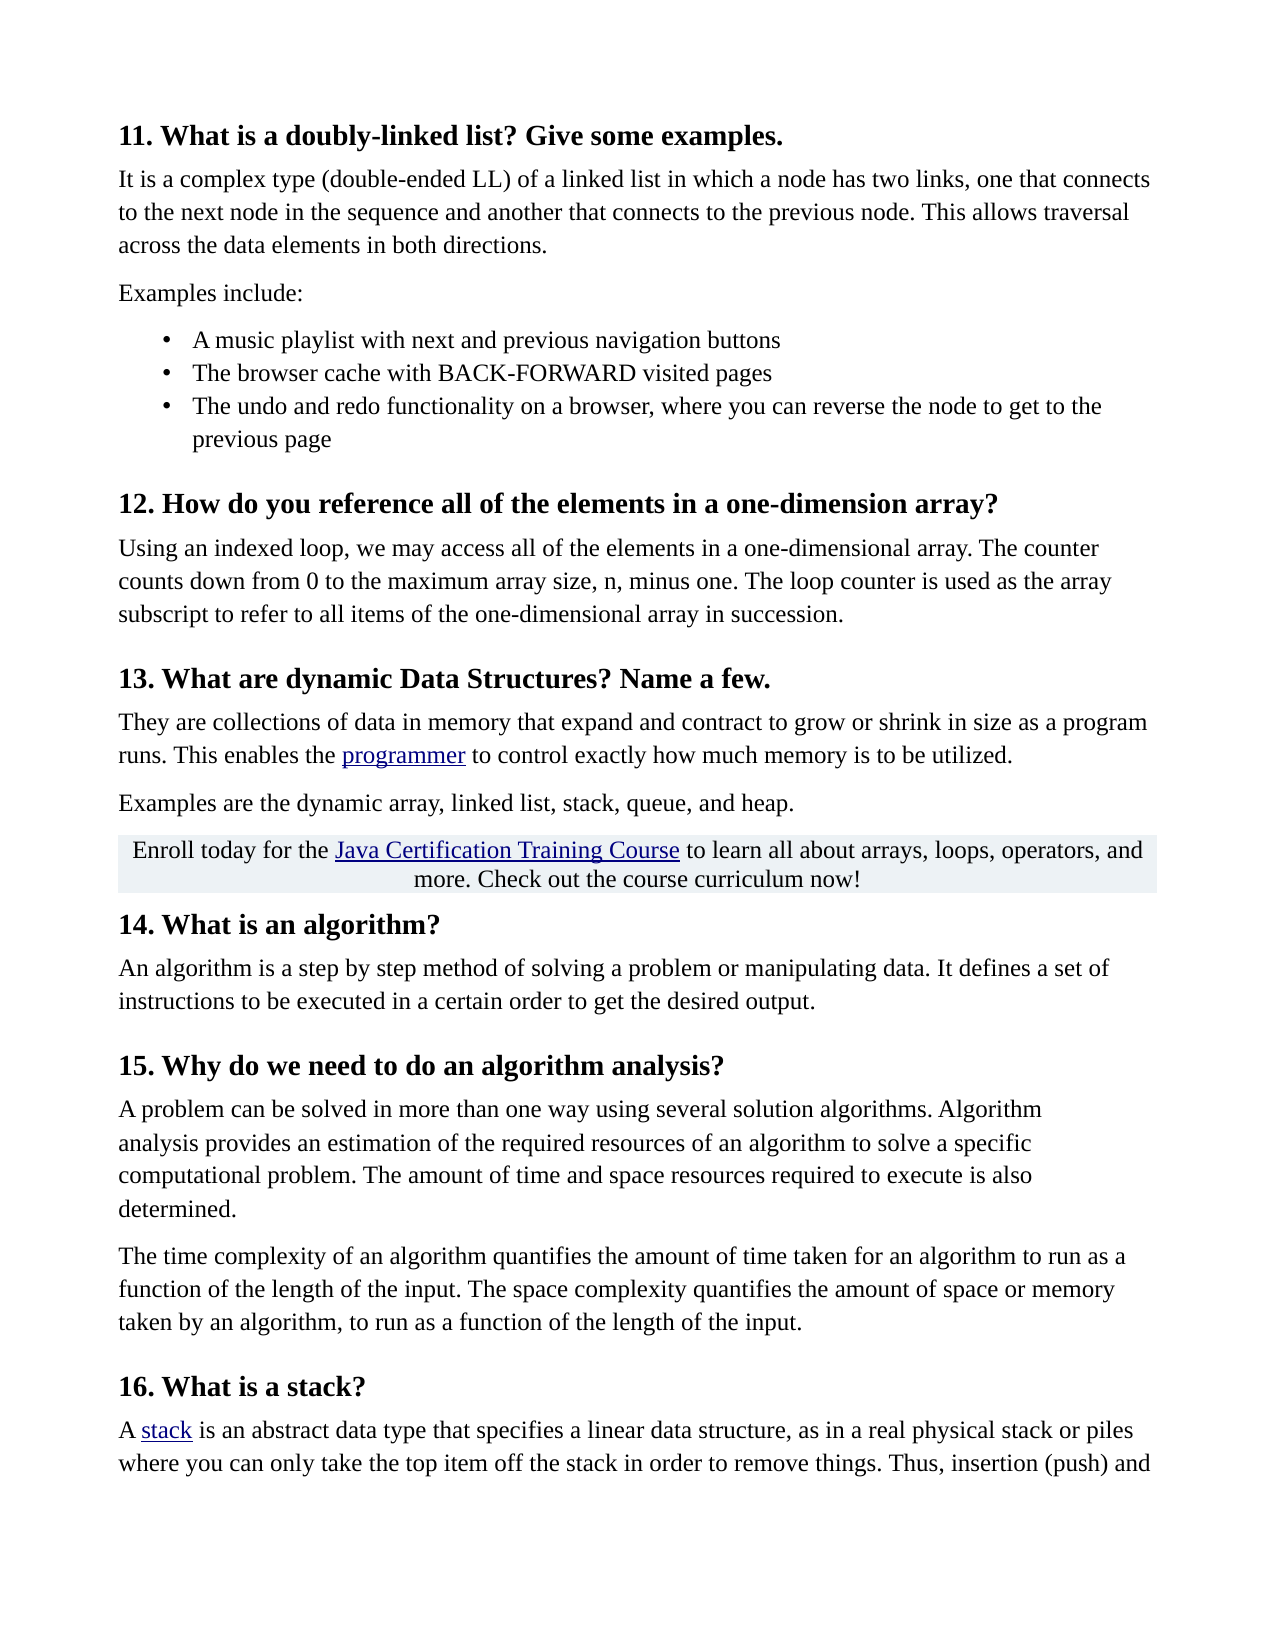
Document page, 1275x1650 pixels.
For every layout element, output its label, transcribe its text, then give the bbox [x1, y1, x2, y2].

text An algorithm is a step by step method of solving a problem or manipulating data. It defines a set of instructions to be executed in a certain order to get the desired output. [118, 953, 1157, 1015]
list The browser cache with BACK-FORWARD visited pages [162, 358, 1157, 387]
subtitle 13. What are dynamic Data Structures? Name a few. [118, 661, 1157, 694]
list A music playlist with next and previous navigation buttons [162, 325, 1157, 354]
text A stack is an abstract data type that specifies a linear data structure, as in a real physical stack or piles where you can only take the top item off the stack in order to remove things. Thus, insertion (push) and [118, 1416, 1157, 1477]
text Using an indexed loop, we may access all of the elements in a one-dimensional array. The counter counts down from 0 to the maximum array size, n, minus one. The loop counter is used as the array subscript to refer to all items of the one-dimensional array in succession. [118, 533, 1157, 627]
text Enroll today for the Java Certification Training Course to learn all about arrays, loops, operators, and more. Check out the course curriculum now! [118, 835, 1157, 893]
subtitle 11. What is a doubly-linked list? Give some examples. [118, 118, 1157, 152]
subtitle 14. What is an algorithm? [118, 907, 1157, 941]
subtitle 12. How do you reference all of the elements in a one-dimension array? [118, 487, 1157, 520]
subtitle 16. What is a stack? [118, 1369, 1157, 1403]
list The undo and redo functionality on a browser, where you can reverse the node to get to the previous page [162, 391, 1157, 453]
text Examples include: [118, 278, 1157, 307]
text It is a complex type (double-ended LL) of a linked list in which a node has two links, one that connects to the next node in the sequence and another that connects to the previous node. This allows traversal across the data elements in both directions. [118, 164, 1157, 259]
subtitle 15. Why do we need to do an algorithm analysis? [118, 1048, 1157, 1082]
text A problem can be solved in more than one way using several solution algorithms. Algorithm analysis provides an estimation of the required resources of an algorithm to solve a specific computational problem. The amount of time and space resources required to execute is also determined. [118, 1094, 1157, 1222]
text The time complexity of an algorithm quantifies the amount of time taken for an algorithm to run as a function of the length of the input. The space complexity quantifies the amount of space or memory taken by an algorithm, to run as a function of the length of the input. [118, 1241, 1157, 1336]
text Examples are the dynamic array, linked list, stack, queue, and heap. [118, 788, 1157, 816]
text They are collections of data in memory that expand and contract to grow or shrink in size as a program runs. This enables the programmer to control exactly how much memory is to be utilized. [118, 707, 1157, 769]
